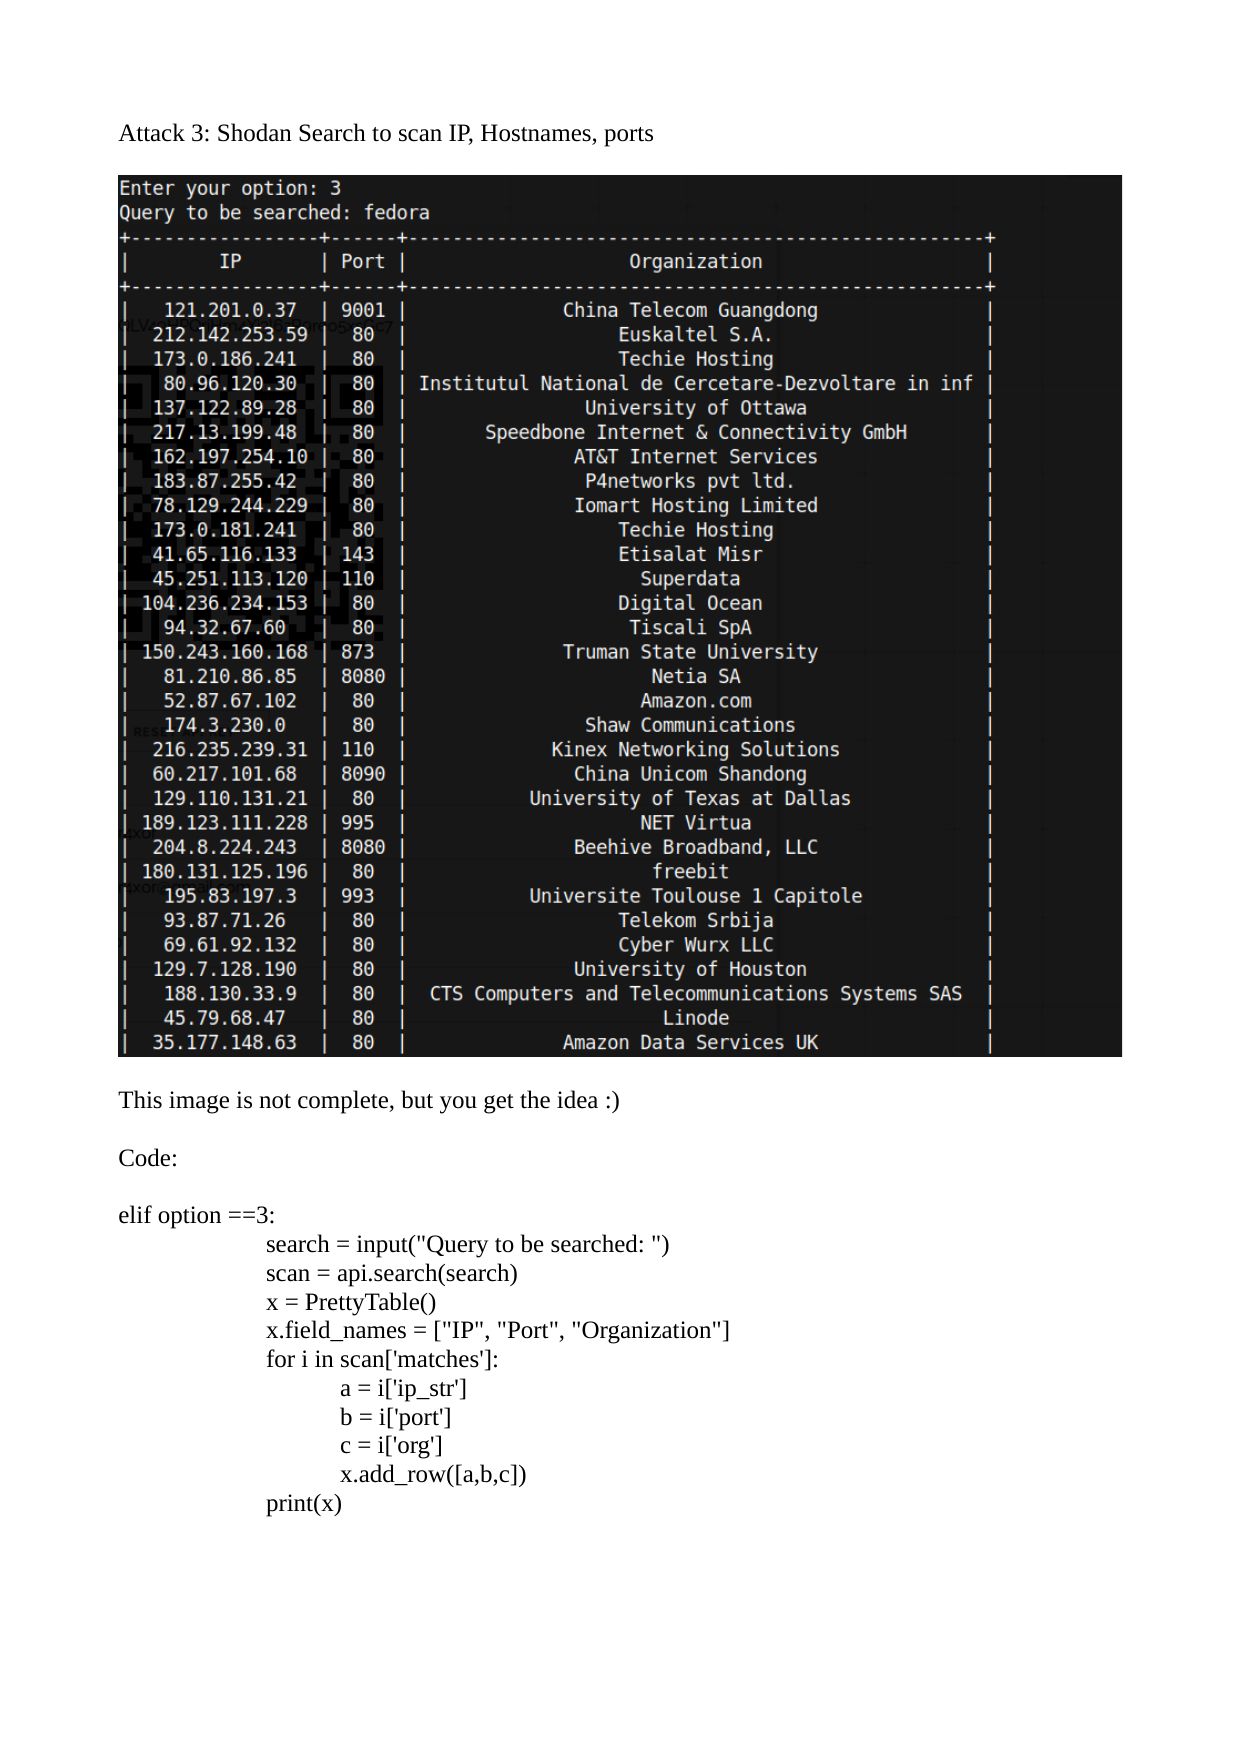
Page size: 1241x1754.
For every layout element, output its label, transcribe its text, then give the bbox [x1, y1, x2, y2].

text b = i['port'] [118, 1402, 1122, 1430]
text This image is not complete, but you get the idea :) [118, 1085, 1122, 1114]
text Code: [118, 1143, 1122, 1172]
text elif option ==3: [118, 1200, 1122, 1229]
text a = i['ip_str'] [118, 1373, 1122, 1402]
text x.add_row([a,b,c]) [118, 1459, 1122, 1488]
text x.field_names = ["IP", "Port", "Organization"] [118, 1315, 1122, 1344]
text Attack 3: Shodan Search to scan IP, Hostnames, ports [118, 118, 1122, 147]
text search = input("Query to be searched: ") [118, 1229, 1122, 1258]
text for i in scan['matches']: [118, 1344, 1122, 1373]
text print(x) [118, 1488, 1122, 1517]
picture [118, 175, 1123, 1057]
text c = i['org'] [118, 1430, 1122, 1459]
text scan = api.search(search) [118, 1258, 1122, 1287]
text x = PrettyTable() [118, 1287, 1122, 1315]
